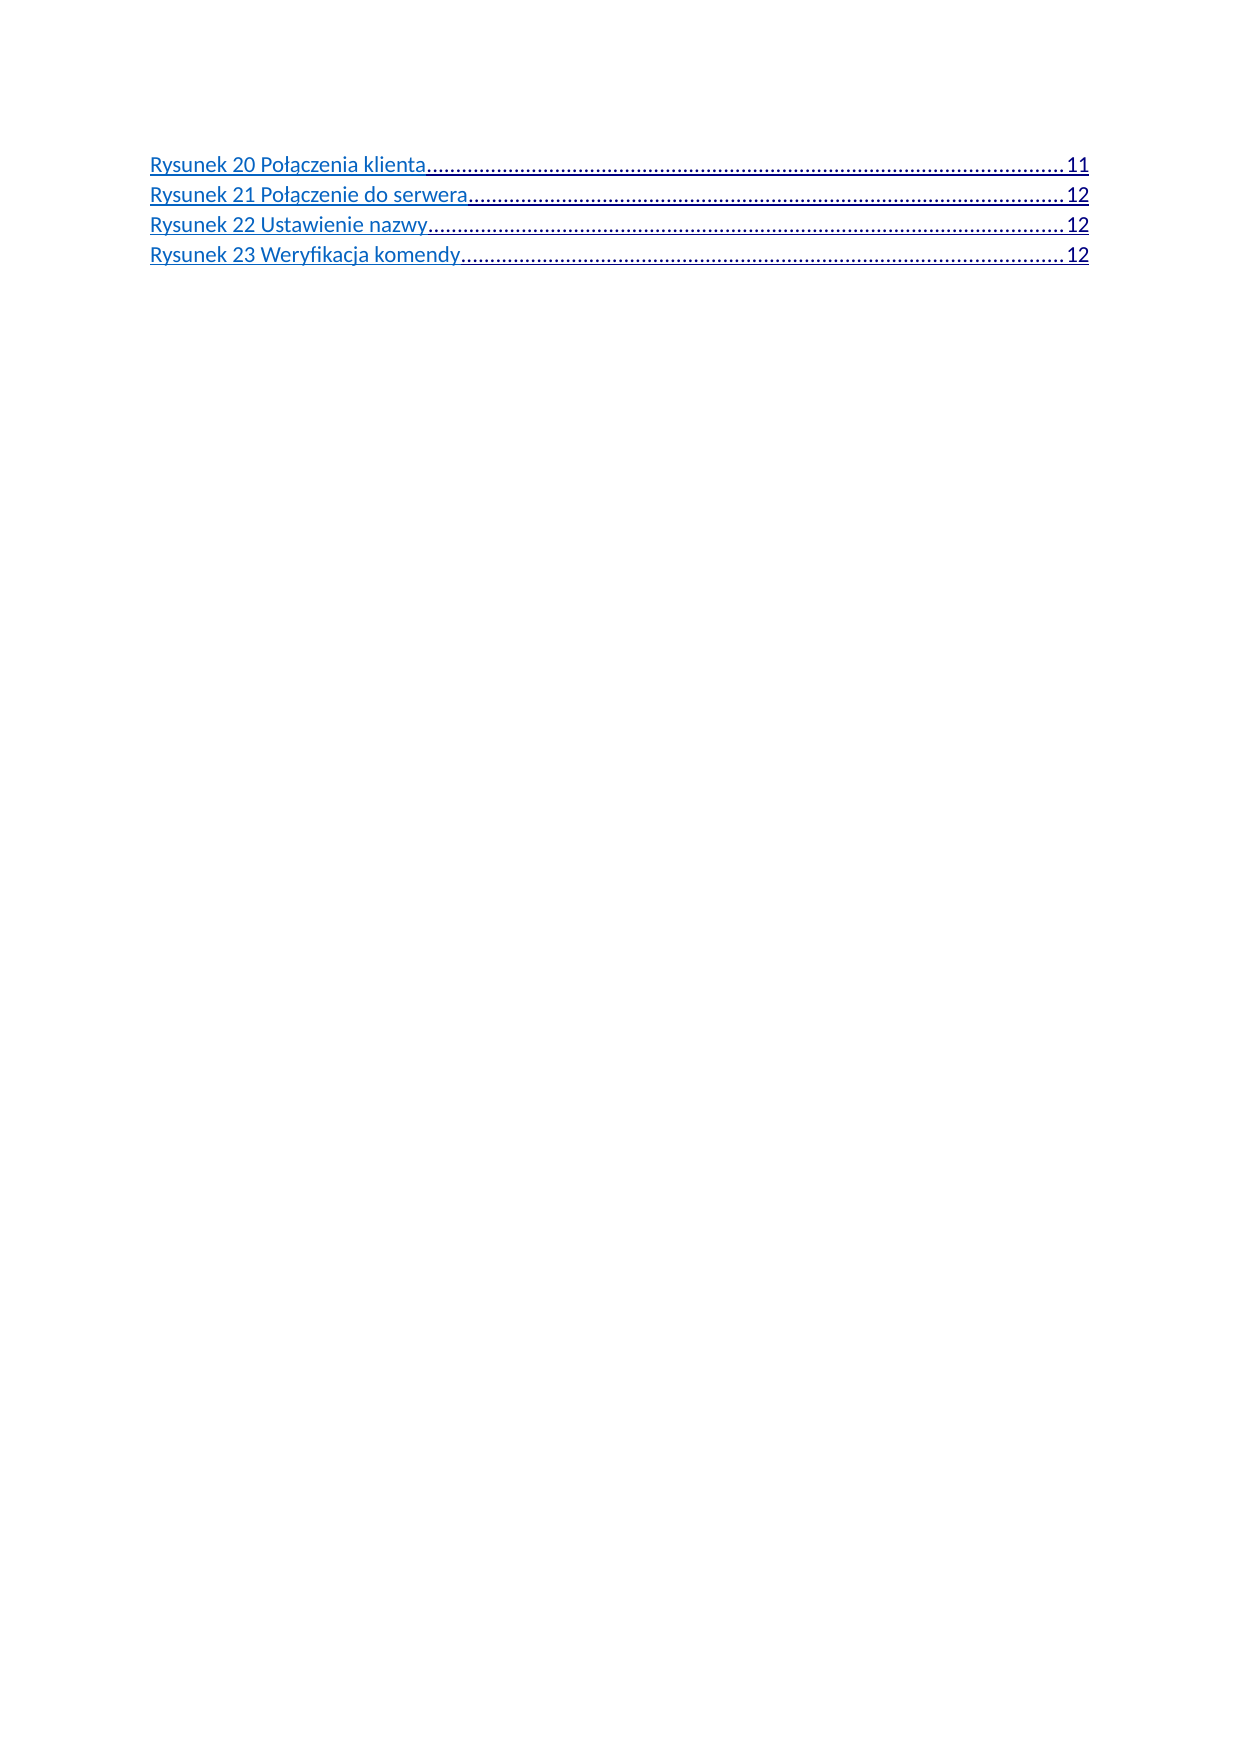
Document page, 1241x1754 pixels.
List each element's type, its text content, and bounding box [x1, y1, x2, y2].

text Rysunek 23 Weryfikacja komendy 12 [150, 240, 1090, 268]
text Rysunek 22 Ustawienie nazwy 12 [150, 210, 1090, 238]
text Rysunek 20 Połączenia klienta 11 [150, 150, 1090, 178]
text Rysunek 21 Połączenie do serwera 12 [150, 180, 1090, 208]
